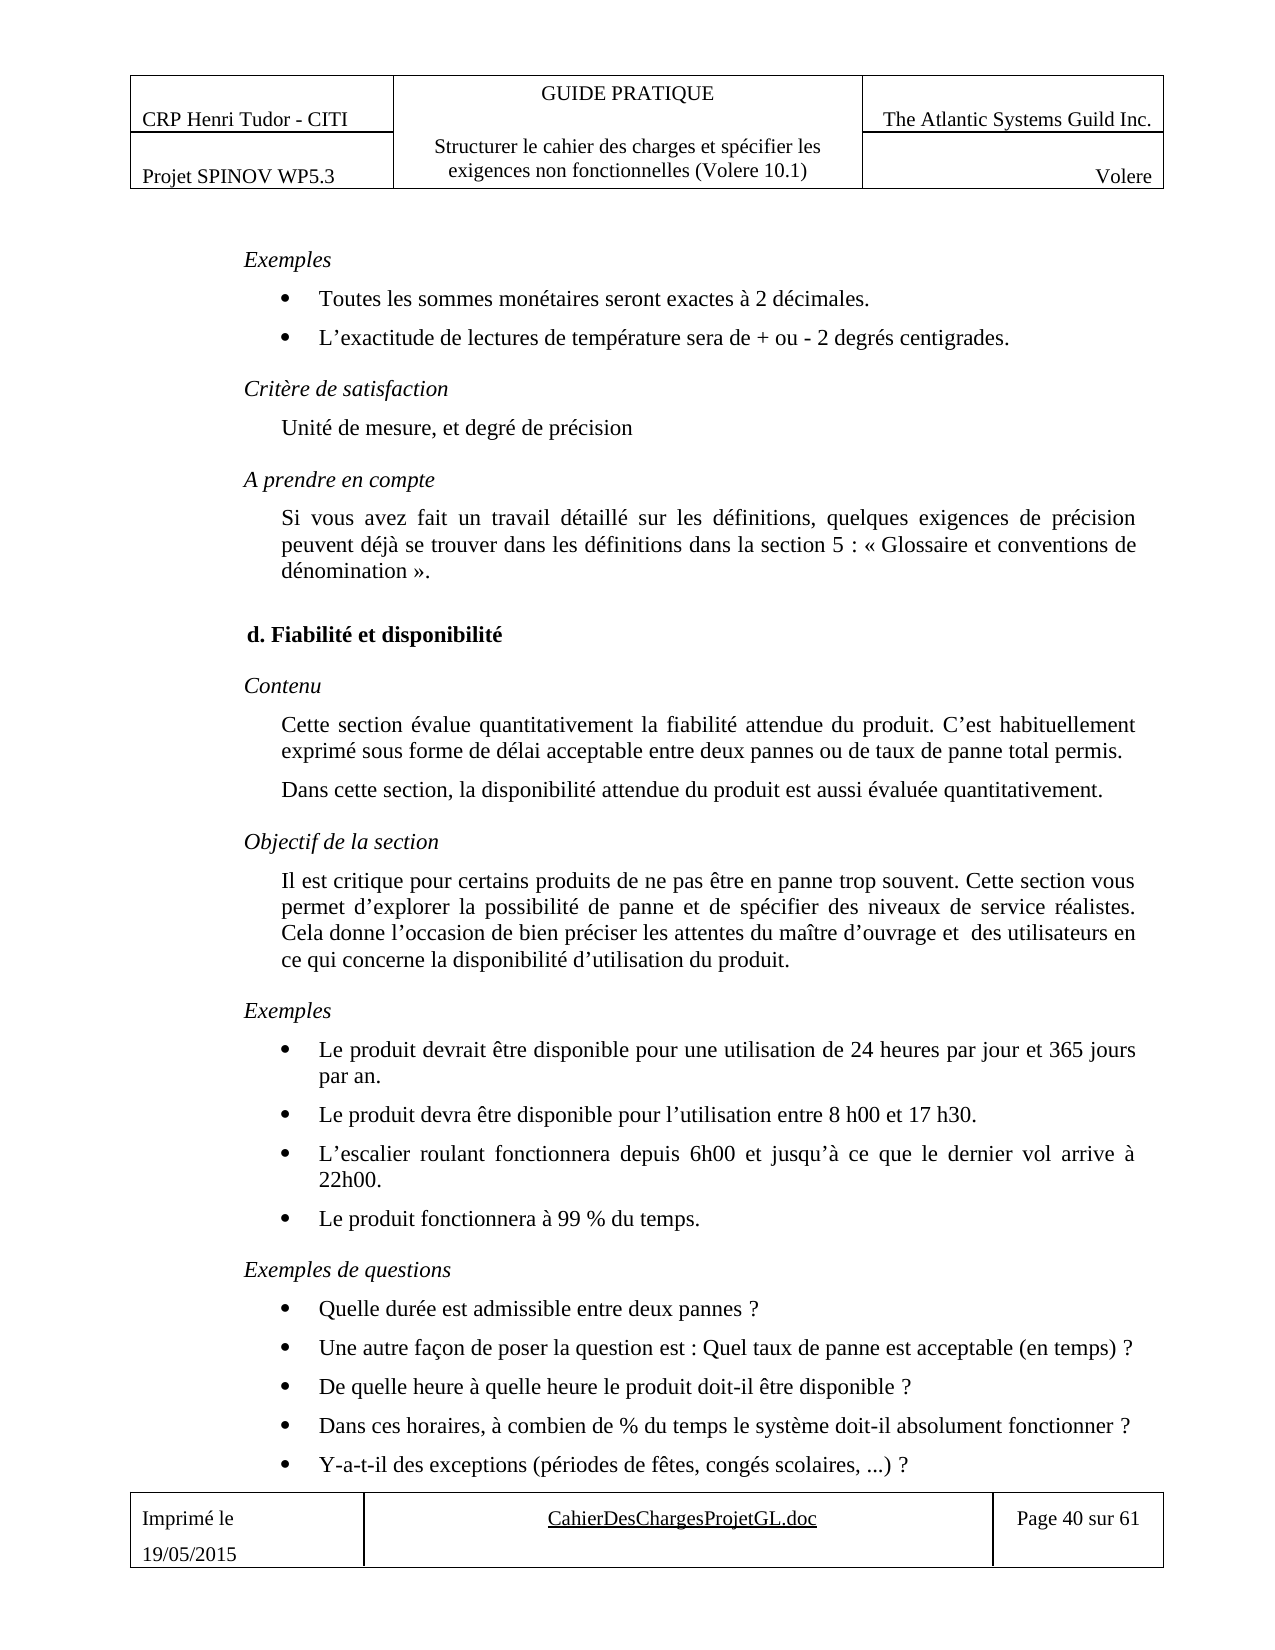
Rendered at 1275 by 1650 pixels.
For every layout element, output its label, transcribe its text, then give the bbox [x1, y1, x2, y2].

list Quelle durée est admissible entre deux pannes ? [281, 1295, 1137, 1322]
subtitle Exemples [244, 997, 1137, 1023]
list Le produit devrait être disponible pour une utilisation de 24 heures par jour et 365 jours par an. [281, 1036, 1137, 1089]
list Le produit devra être disponible pour l’utilisation entre 8 h00 et 17 h30. [281, 1101, 1137, 1127]
subtitle Critère de satisfaction [244, 375, 1137, 402]
text Dans cette section, la disponibilité attendue du produit est aussi évaluée quantitativement. [281, 776, 1137, 803]
subtitle Contenu [244, 672, 1137, 699]
list Le produit fonctionnera à 99 % du temps. [281, 1205, 1137, 1232]
subtitle Objectif de la section [244, 828, 1137, 854]
text Cette section évalue quantitativement la fiabilité attendue du produit. C’est habituellement exprimé sous forme de délai acceptable entre deux pannes ou de taux de panne total permis. [281, 711, 1137, 764]
list Dans ces horaires, à combien de % du temps le système doit-il absolument fonctionner ? [281, 1412, 1137, 1438]
list Une autre façon de poser la question est : Quel taux de panne est acceptable (en temps) ? [281, 1334, 1137, 1361]
subtitle A prendre en compte [244, 466, 1137, 492]
subtitle Exemples de questions [244, 1257, 1137, 1283]
list L’escalier roulant fonctionnera depuis 6h00 et jusqu’à ce que le dernier vol arrive à 22h00. [281, 1140, 1137, 1193]
list Y-a-t-il des exceptions (périodes de fêtes, congés scolaires, ...) ? [281, 1451, 1137, 1477]
text Il est critique pour certains produits de ne pas être en panne trop souvent. Cette section vous permet d’explorer la possibilité de panne et de spécifier des niveaux de service réalistes. Cela donne l’occasion de bien préciser les attentes du maître d’ouvrage et des utilisateurs en ce qui concerne la disponibilité d’utilisation du produit. [281, 867, 1137, 972]
list De quelle heure à quelle heure le produit doit-il être disponible ? [281, 1373, 1137, 1399]
list L’exactitude de lectures de température sera de + ou - 2 degrés centigrades. [281, 324, 1137, 350]
subtitle Exemples [244, 246, 1137, 273]
text Unité de mesure, et degré de précision [281, 414, 1137, 441]
subtitle d. Fiabilité et disponibilité [247, 621, 1137, 647]
text Si vous avez fait un travail détaillé sur les définitions, quelques exigences de précision peuvent déjà se trouver dans les définitions dans la section 5 : « Glossaire et conventions de dénomination ». [281, 504, 1137, 583]
list Toutes les sommes monétaires seront exactes à 2 décimales. [281, 285, 1137, 312]
